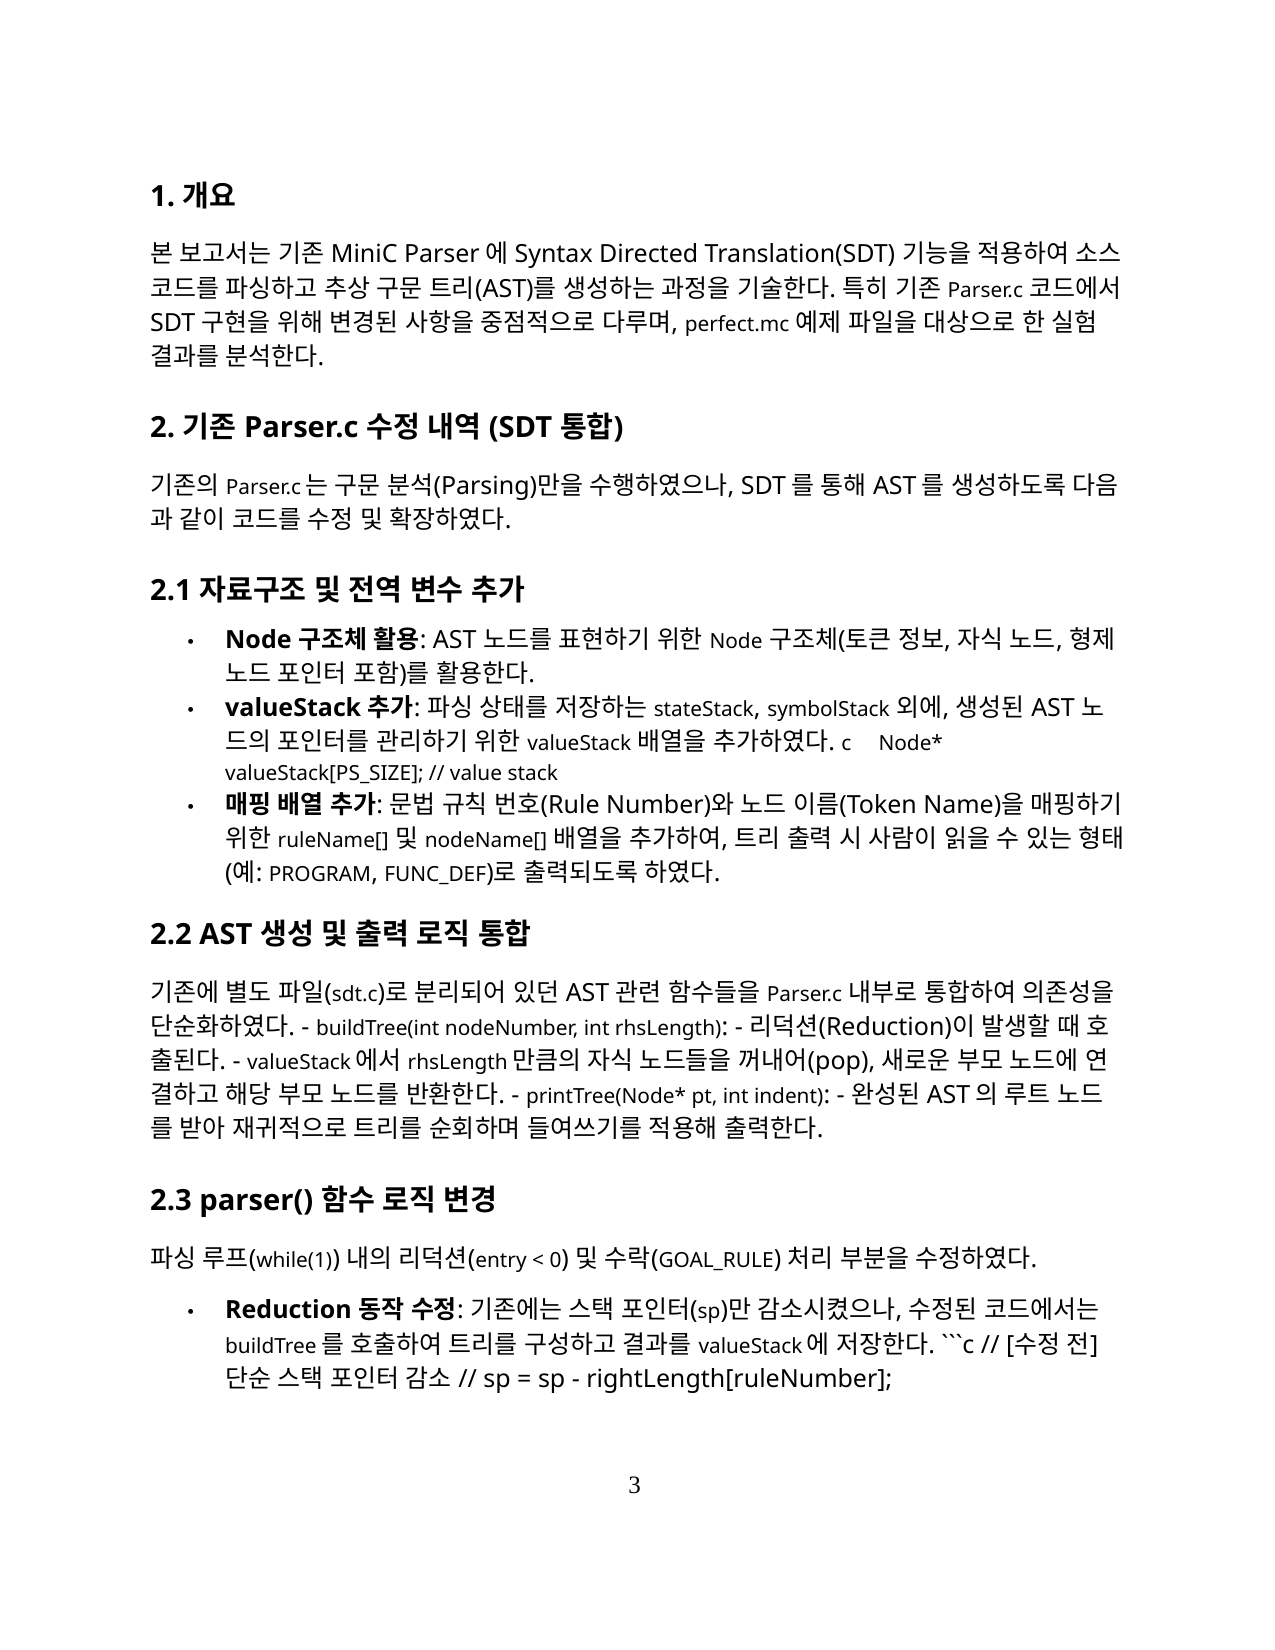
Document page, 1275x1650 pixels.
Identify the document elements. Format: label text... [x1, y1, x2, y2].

subtitle 2.3 parser() 함수 로직 변경 [150, 1179, 1125, 1219]
list Node 구조체 활용: AST 노드를 표현하기 위한 Node 구조체(토큰 정보, 자식 노드, 형제 노드 포인터 포함)를 활용한다. [187, 622, 1125, 690]
list valueStack 추가: 파싱 상태를 저장하는 stateStack, symbolStack 외에, 생성된 AST 노드의 포인터를 관리하기 위한 valueStack 배열을 추가하였다. c Node* valueStack[PS_SIZE]; // value stack [187, 690, 1125, 786]
text 기존의 Parser.c는 구문 분석(Parsing)만을 수행하였으나, SDT를 통해 AST를 생성하도록 다음과 같이 코드를 수정 및 확장하였다. [150, 467, 1125, 536]
text 본 보고서는 기존 MiniC Parser에 Syntax Directed Translation(SDT) 기능을 적용하여 소스 코드를 파싱하고 추상 구문 트리(AST)를 생성하는 과정을 기술한다. 특히 기존 Parser.c 코드에서 SDT 구현을 위해 변경된 사항을 중점적으로 다루며, perfect.mc 예제 파일을 대상으로 한 실험 결과를 분석한다. [150, 236, 1125, 372]
subtitle 1. 개요 [150, 175, 1125, 215]
list Reduction 동작 수정: 기존에는 스택 포인터(sp)만 감소시켰으나, 수정된 코드에서는 buildTree를 호출하여 트리를 구성하고 결과를 valueStack에 저장한다. ```c // [수정 전] 단순 스택 포인터 감소 // sp = sp - rightLength[ruleNumber]; [187, 1292, 1125, 1394]
list 매핑 배열 추가: 문법 규칙 번호(Rule Number)와 노드 이름(Token Name)을 매핑하기 위한 ruleName[] 및 nodeName[] 배열을 추가하여, 트리 출력 시 사람이 읽을 수 있는 형태(예: PROGRAM, FUNC_DEF)로 출력되도록 하였다. [187, 786, 1125, 889]
subtitle 2.1 자료구조 및 전역 변수 추가 [150, 569, 1125, 609]
subtitle 2.2 AST 생성 및 출력 로직 통합 [150, 914, 1125, 953]
subtitle 2. 기존 Parser.c 수정 내역 (SDT 통합) [150, 406, 1125, 446]
text 기존에 별도 파일(sdt.c)로 분리되어 있던 AST 관련 함수들을 Parser.c 내부로 통합하여 의존성을 단순화하였다. - buildTree(int nodeNumber, int rhsLength): - 리덕션(Reduction)이 발생할 때 호출된다. - valueStack에서 rhsLength만큼의 자식 노드들을 꺼내어(pop), 새로운 부모 노드에 연결하고 해당 부모 노드를 반환한다. - printTree(Node* pt, int indent): - 완성된 AST의 루트 노드를 받아 재귀적으로 트리를 순회하며 들여쓰기를 적용해 출력한다. [150, 975, 1125, 1145]
text 파싱 루프(while(1)) 내의 리덕션(entry < 0) 및 수락(GOAL_RULE) 처리 부분을 수정하였다. [150, 1240, 1125, 1274]
